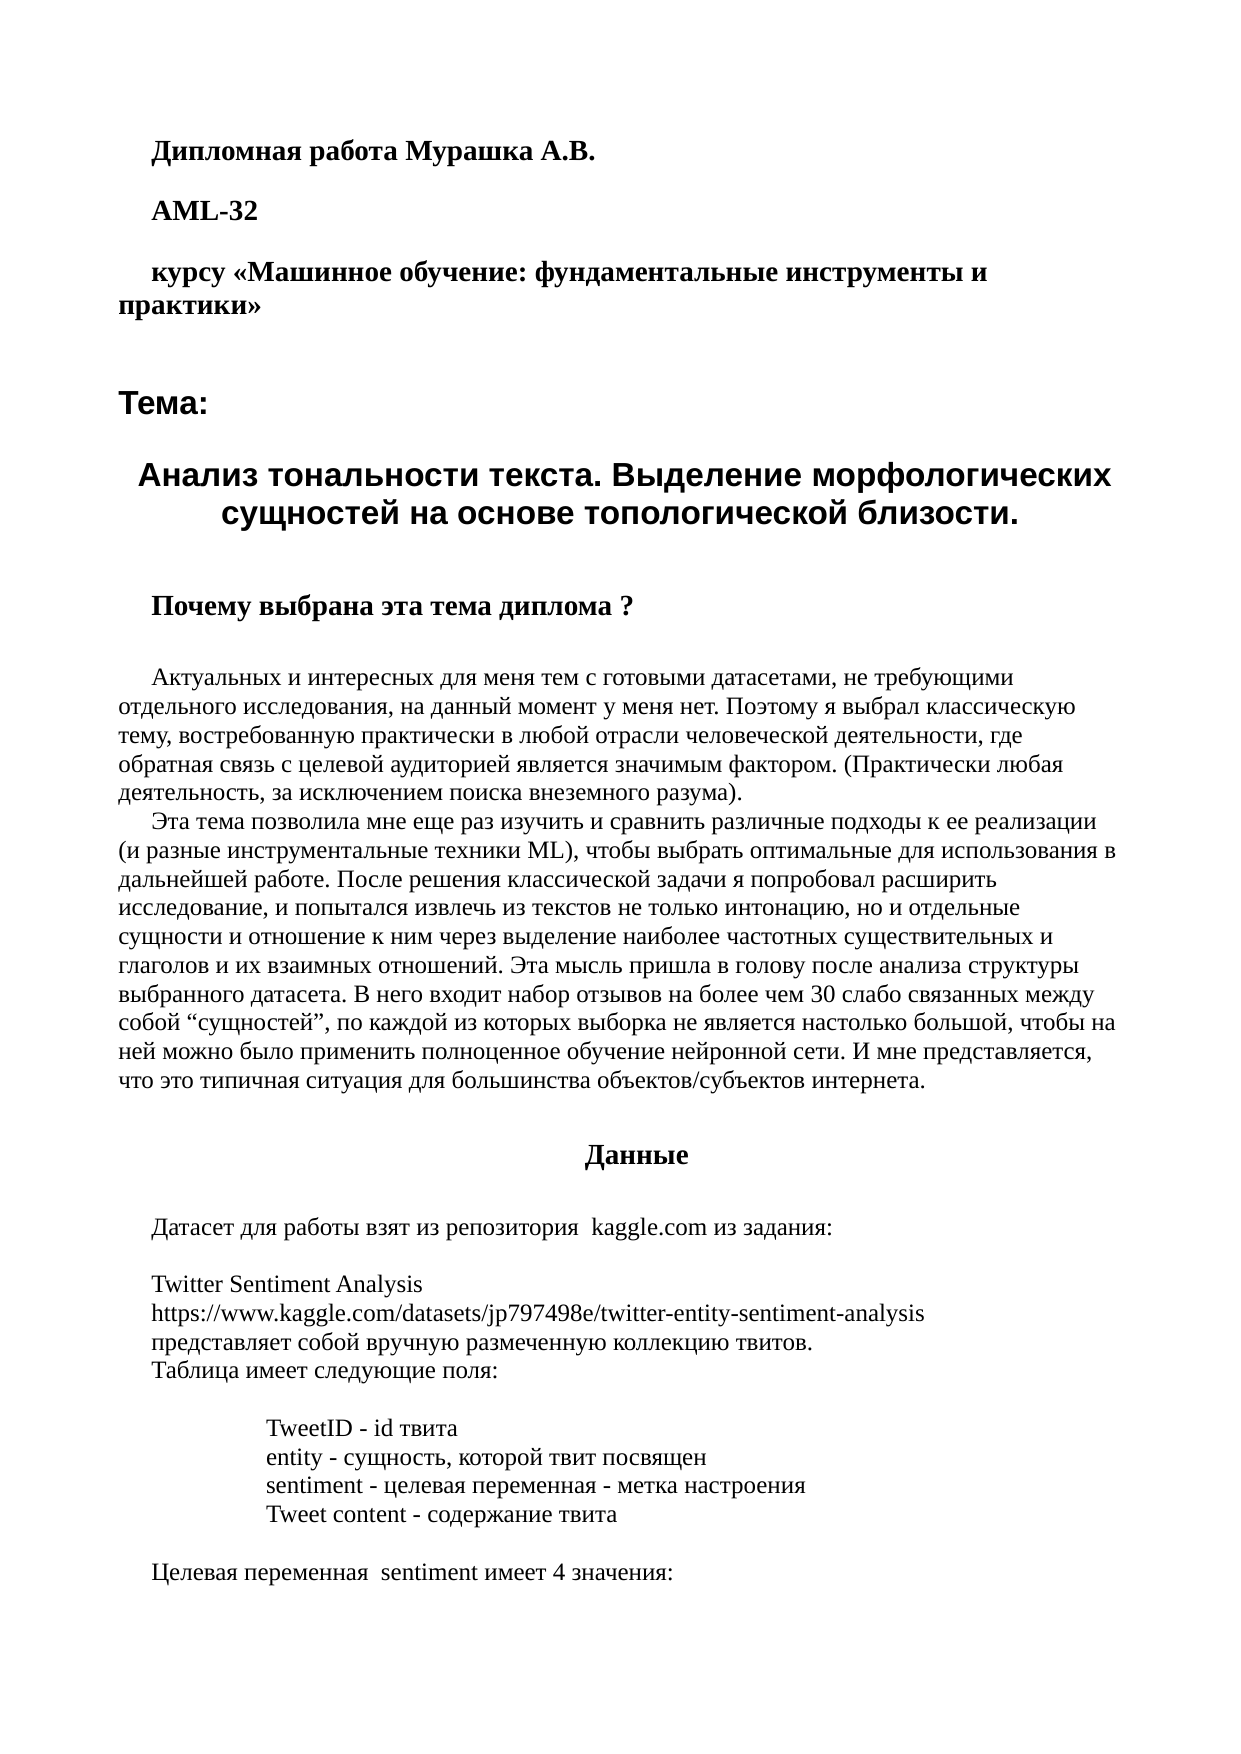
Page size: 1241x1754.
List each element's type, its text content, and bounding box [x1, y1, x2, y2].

text Эта тема позволила мне еще раз изучить и сравнить различные подходы к ее реализации (и разные инструментальные техники ML), чтобы выбрать оптимальные для использования в дальнейшей работе. После решения классической задачи я попробовал расширить исследование, и попытался извлечь из текстов не только интонацию, но и отдельные сущности и отношение к ним через выделение наиболее частотных существительных и глаголов и их взаимных отношений. Эта мысль пришла в голову после анализа структуры выбранного датасета. В него входит набор отзывов на более чем 30 слабо связанных между собой “сущностей”, по каждой из которых выборка не является настолько большой, чтобы на ней можно было применить полноценное обучение нейронной сети. И мне представляется, что это типичная ситуация для большинства объектов/субъектов интернета. [118, 806, 1122, 1094]
subtitle Анализ тональности текста. Выделение морфологических сущностей на основе топологической близости. [118, 455, 1122, 532]
text Таблица имеет следующие поля: [118, 1356, 1122, 1384]
subtitle Дипломная работа Мурашка А.В. [118, 133, 1122, 166]
subtitle Почему выбрана эта тема диплома ? [118, 588, 1122, 621]
text https://www.kaggle.com/datasets/jp797498e/twitter-entity-sentiment-analysis [118, 1298, 1122, 1327]
subtitle AML-32 [118, 193, 1122, 227]
text Целевая переменная sentiment имеет 4 значения: [118, 1557, 1122, 1586]
text Актуальных и интересных для меня тем с готовыми датасетами, не требующими отдельного исследования, на данный момент у меня нет. Поэтому я выбрал классическую тему, востребованную практически в любой отрасли человеческой деятельности, где обратная связь с целевой аудиторией является значимым фактором. (Практически любая деятельность, за исключением поиска внеземного разума). [118, 662, 1122, 806]
text Датасет для работы взят из репозитория kaggle.com из задания: [118, 1212, 1122, 1241]
text Twitter Sentiment Analysis [118, 1269, 1122, 1298]
subtitle Данные [118, 1137, 1122, 1171]
subtitle курсу «Машинное обучение: фундаментальные инструменты и практики» [118, 254, 1122, 321]
subtitle Тема: [118, 383, 1122, 422]
text представляет собой вручную размеченную коллекцию твитов. [118, 1327, 1122, 1356]
text TweetID - id твита entity - сущность, которой твит посвящен sentiment - целевая переменная - метка настроения Tweet content - содержание твита [118, 1413, 1122, 1528]
